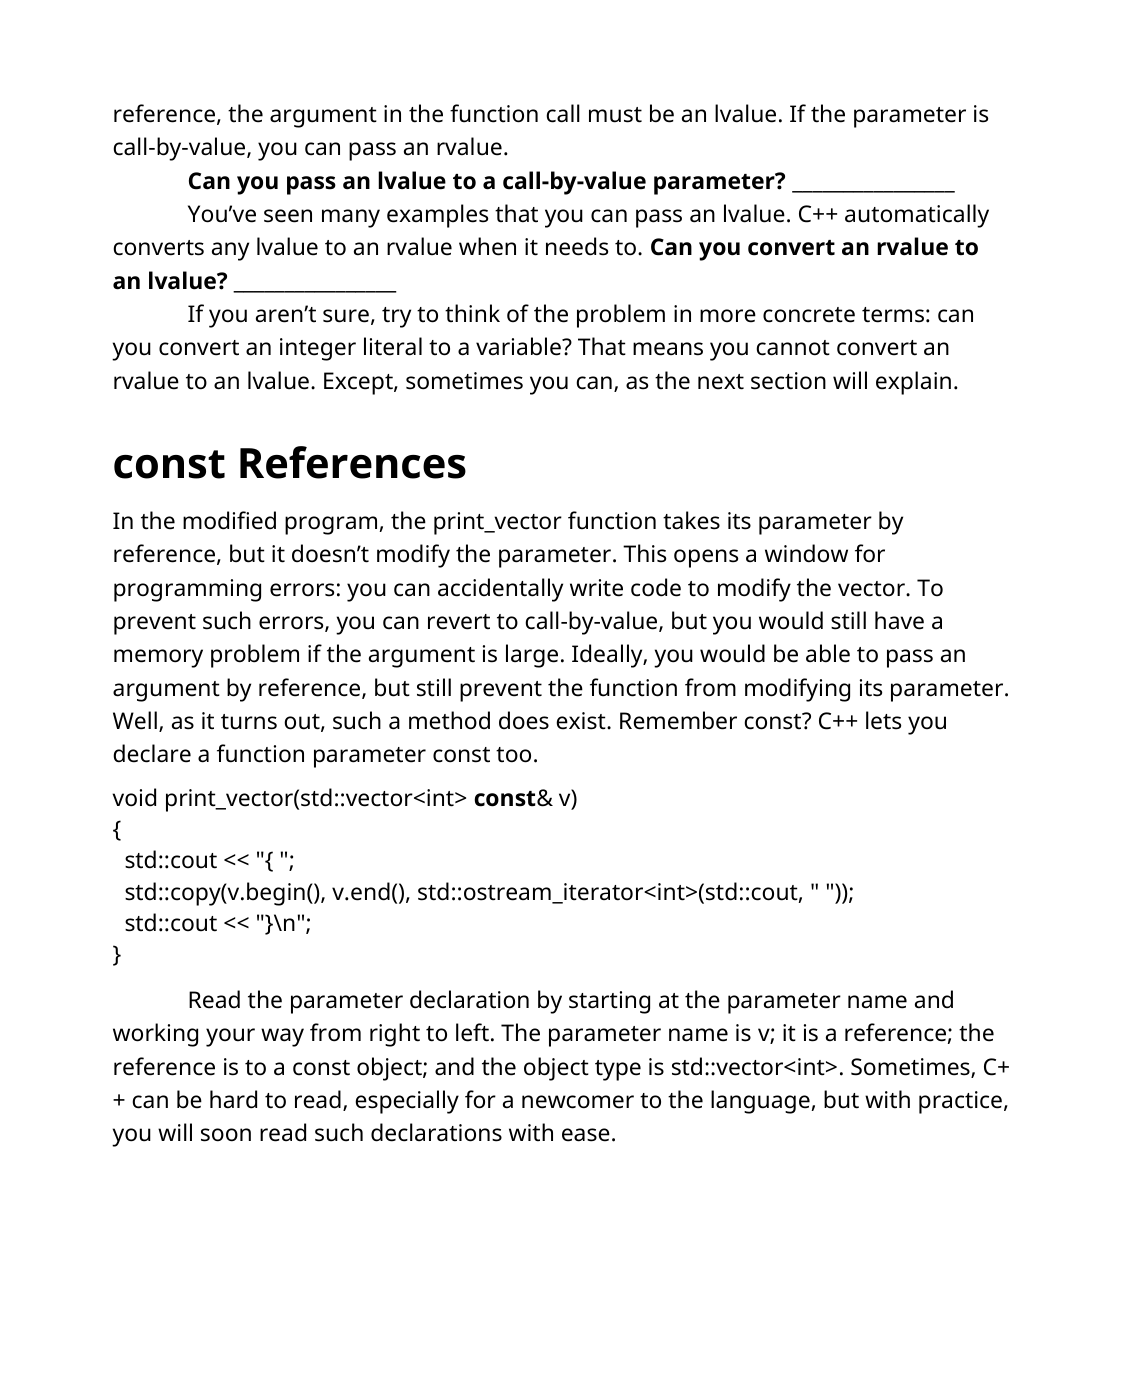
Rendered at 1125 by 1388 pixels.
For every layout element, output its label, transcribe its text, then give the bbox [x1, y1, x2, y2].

text std::copy(v.begin(), v.end(), std::ostream_iterator<int>(std::cout, " ")); [112, 876, 1012, 907]
text { [112, 813, 1012, 844]
text } [112, 938, 1012, 969]
text reference, the argument in the function call must be an lvalue. If the parameter is call-by-value, you can pass an rvalue. [112, 96, 1012, 163]
text std::cout << "}\n"; [112, 907, 1012, 938]
text void print_vector(std::vector<int> const& v) [112, 782, 1012, 813]
text If you aren’t sure, try to think of the problem in more concrete terms: can you convert an integer literal to a variable? That means you cannot convert an rvalue to an lvalue. Except, sometimes you can, as the next section will explain. [112, 296, 1012, 396]
text Read the parameter declaration by starting at the parameter name and working your way from right to left. The parameter name is v; it is a reference; the reference is to a const object; and the object type is std::vector<int>. Sometimes, C++ can be hard to read, especially for a newcomer to the language, but with practice, you will soon read such declarations with ease. [112, 982, 1012, 1148]
text In the modified program, the print_vector function takes its parameter by reference, but it doesn’t modify the parameter. This opens a window for programming errors: you can accidentally write code to modify the vector. To prevent such errors, you can revert to call-by-value, but you would still have a memory problem if the argument is large. Ideally, you would be able to pass an argument by reference, but still prevent the function from modifying its parameter. Well, as it turns out, such a method does exist. Remember const? C++ lets you declare a function parameter const too. [112, 503, 1012, 769]
subtitle const References [112, 433, 1012, 490]
text std::cout << "{ "; [112, 844, 1012, 876]
text You’ve seen many examples that you can pass an lvalue. C++ automatically converts any lvalue to an rvalue when it needs to. Can you convert an rvalue to an lvalue? ________________ [112, 196, 1012, 296]
text Can you pass an lvalue to a call-by-value parameter? ________________ [112, 163, 1012, 196]
